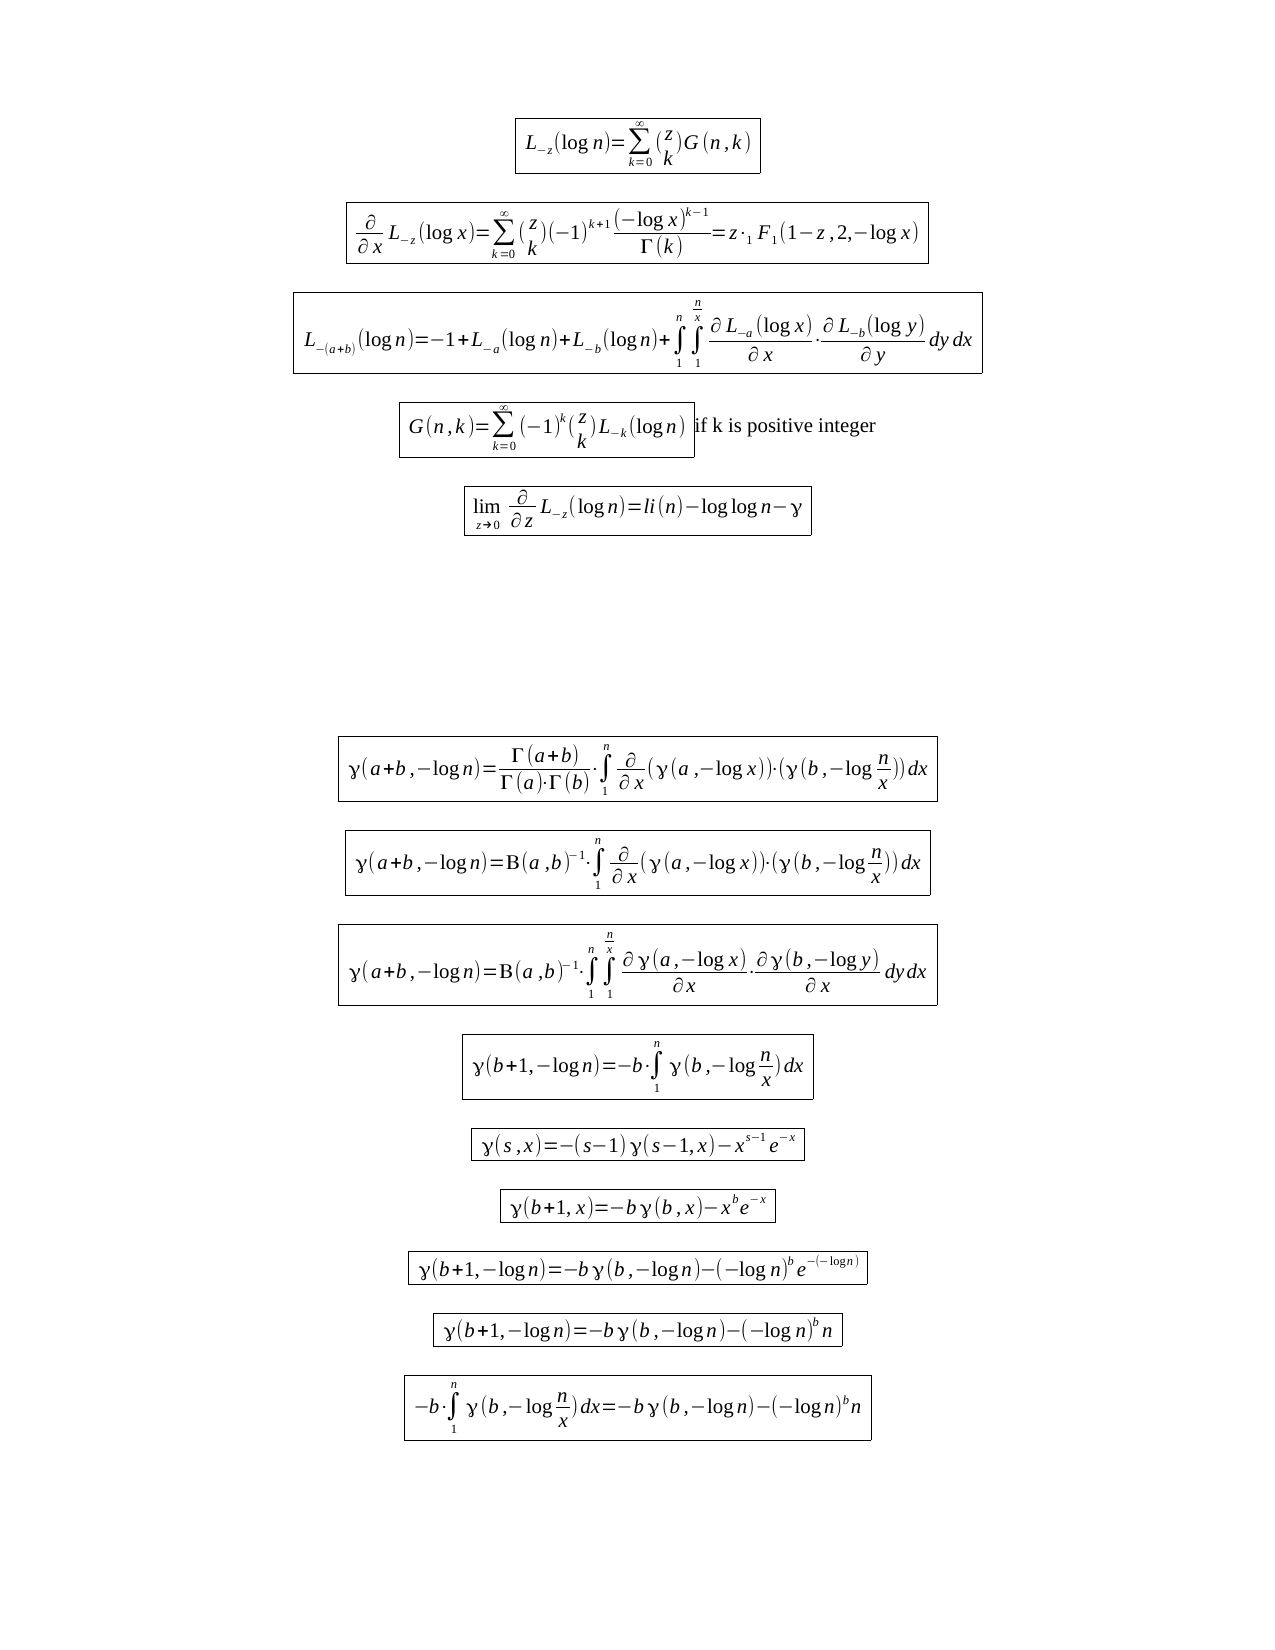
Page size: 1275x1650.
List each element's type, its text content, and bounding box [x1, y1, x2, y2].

text if k is positive integer [118, 402, 399, 457]
text if k is positive integer [695, 402, 1157, 457]
text if k is positive integer [400, 403, 694, 457]
